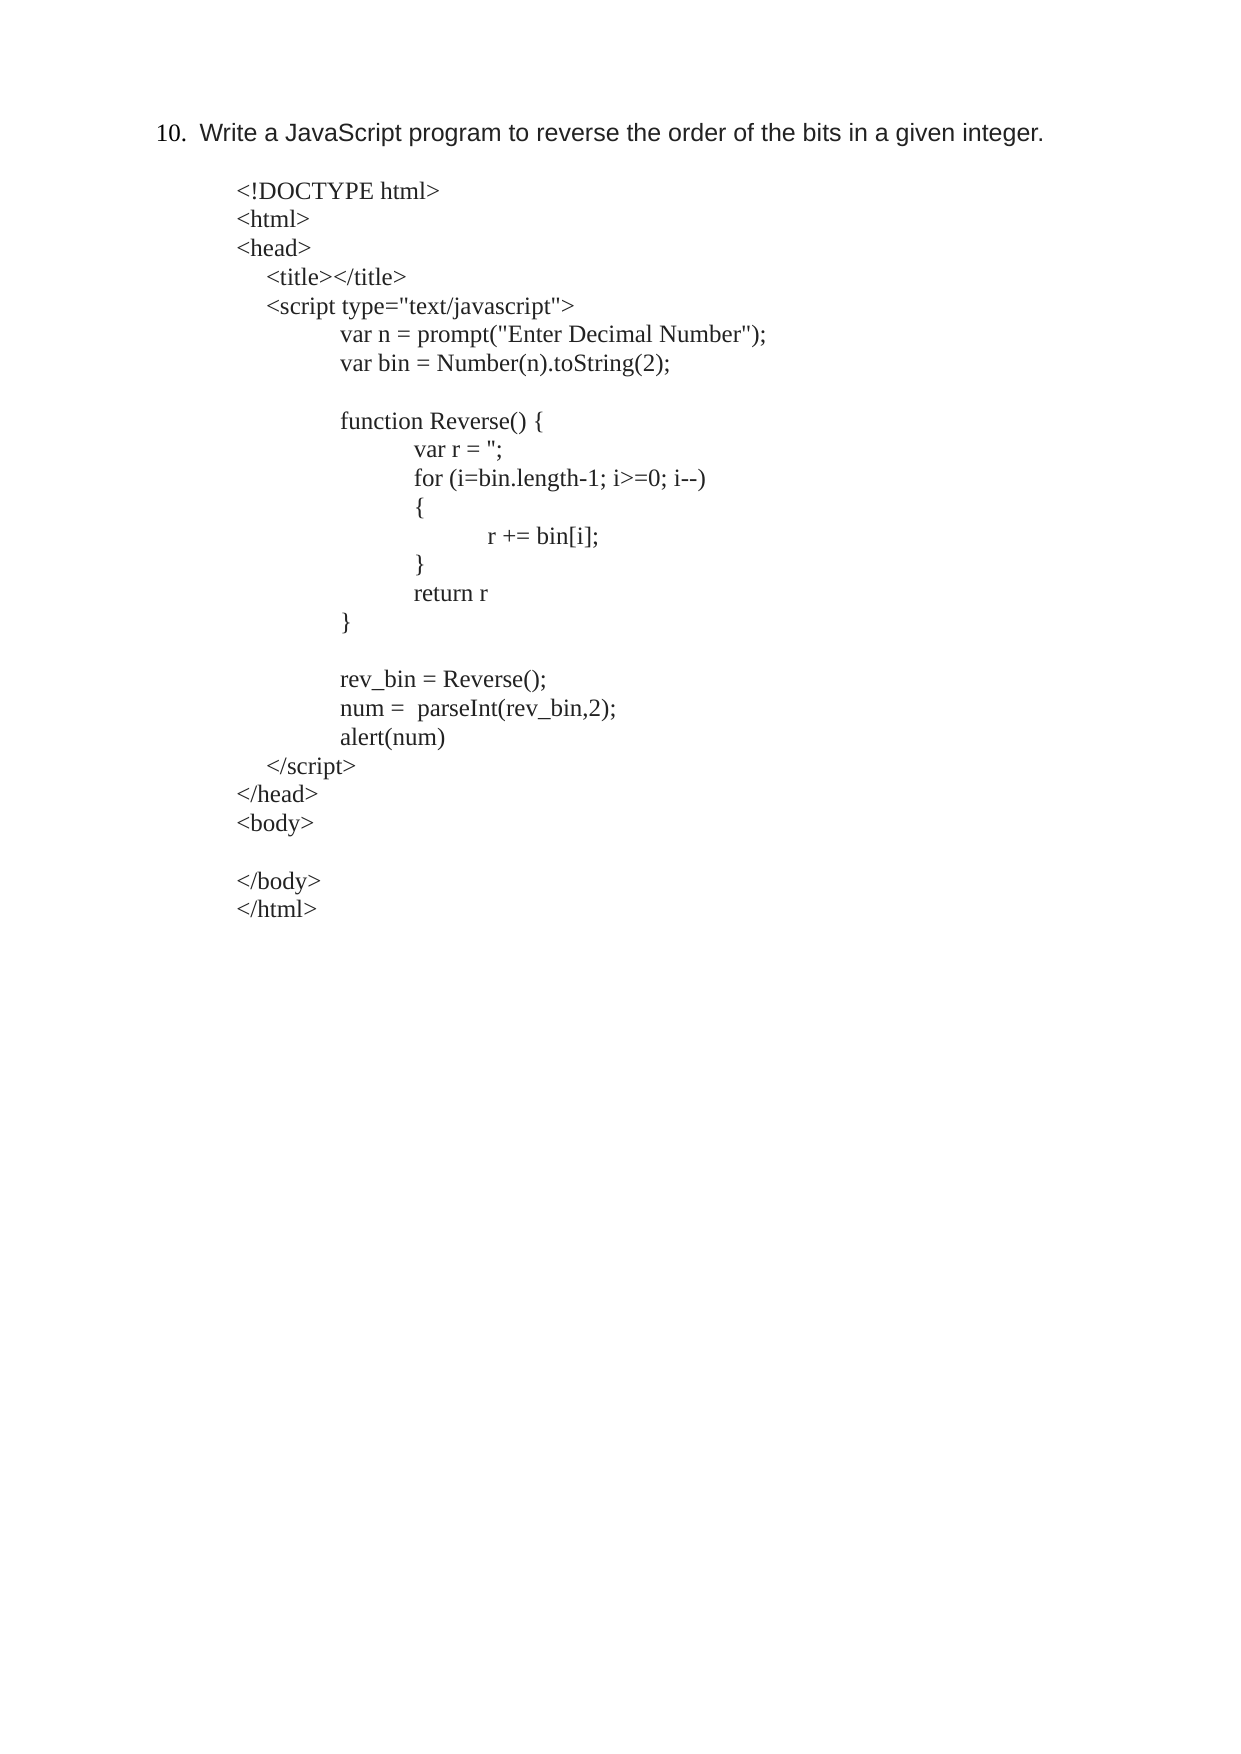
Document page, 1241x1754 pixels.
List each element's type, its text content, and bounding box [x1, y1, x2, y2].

text <!DOCTYPE html> [118, 176, 1122, 204]
text var bin = Number(n).toString(2); [118, 348, 1122, 377]
text </html> [118, 894, 1122, 923]
text for (i=bin.length-1; i>=0; i--) [118, 463, 1122, 492]
text <head> [118, 233, 1122, 262]
text } [118, 549, 1122, 578]
text alert(num) [118, 722, 1122, 751]
text </body> [118, 866, 1122, 894]
text <body> [118, 808, 1122, 837]
text var n = prompt("Enter Decimal Number"); [118, 319, 1122, 348]
text </head> [118, 779, 1122, 808]
text </script> [118, 751, 1122, 779]
text <html> [118, 204, 1122, 233]
text var r = ''; [118, 434, 1122, 463]
text rev_bin = Reverse(); [118, 664, 1122, 693]
text <script type="text/javascript"> [118, 291, 1122, 319]
text function Reverse() { [118, 406, 1122, 434]
text <title></title> [118, 262, 1122, 291]
text return r [118, 578, 1122, 607]
text num = parseInt(rev_bin,2); [118, 693, 1122, 722]
text { [118, 492, 1122, 521]
text } [118, 607, 1122, 636]
text r += bin[i]; [118, 521, 1122, 549]
list Write a JavaScript program to reverse the order of the bits in a given integer. [156, 118, 1122, 147]
